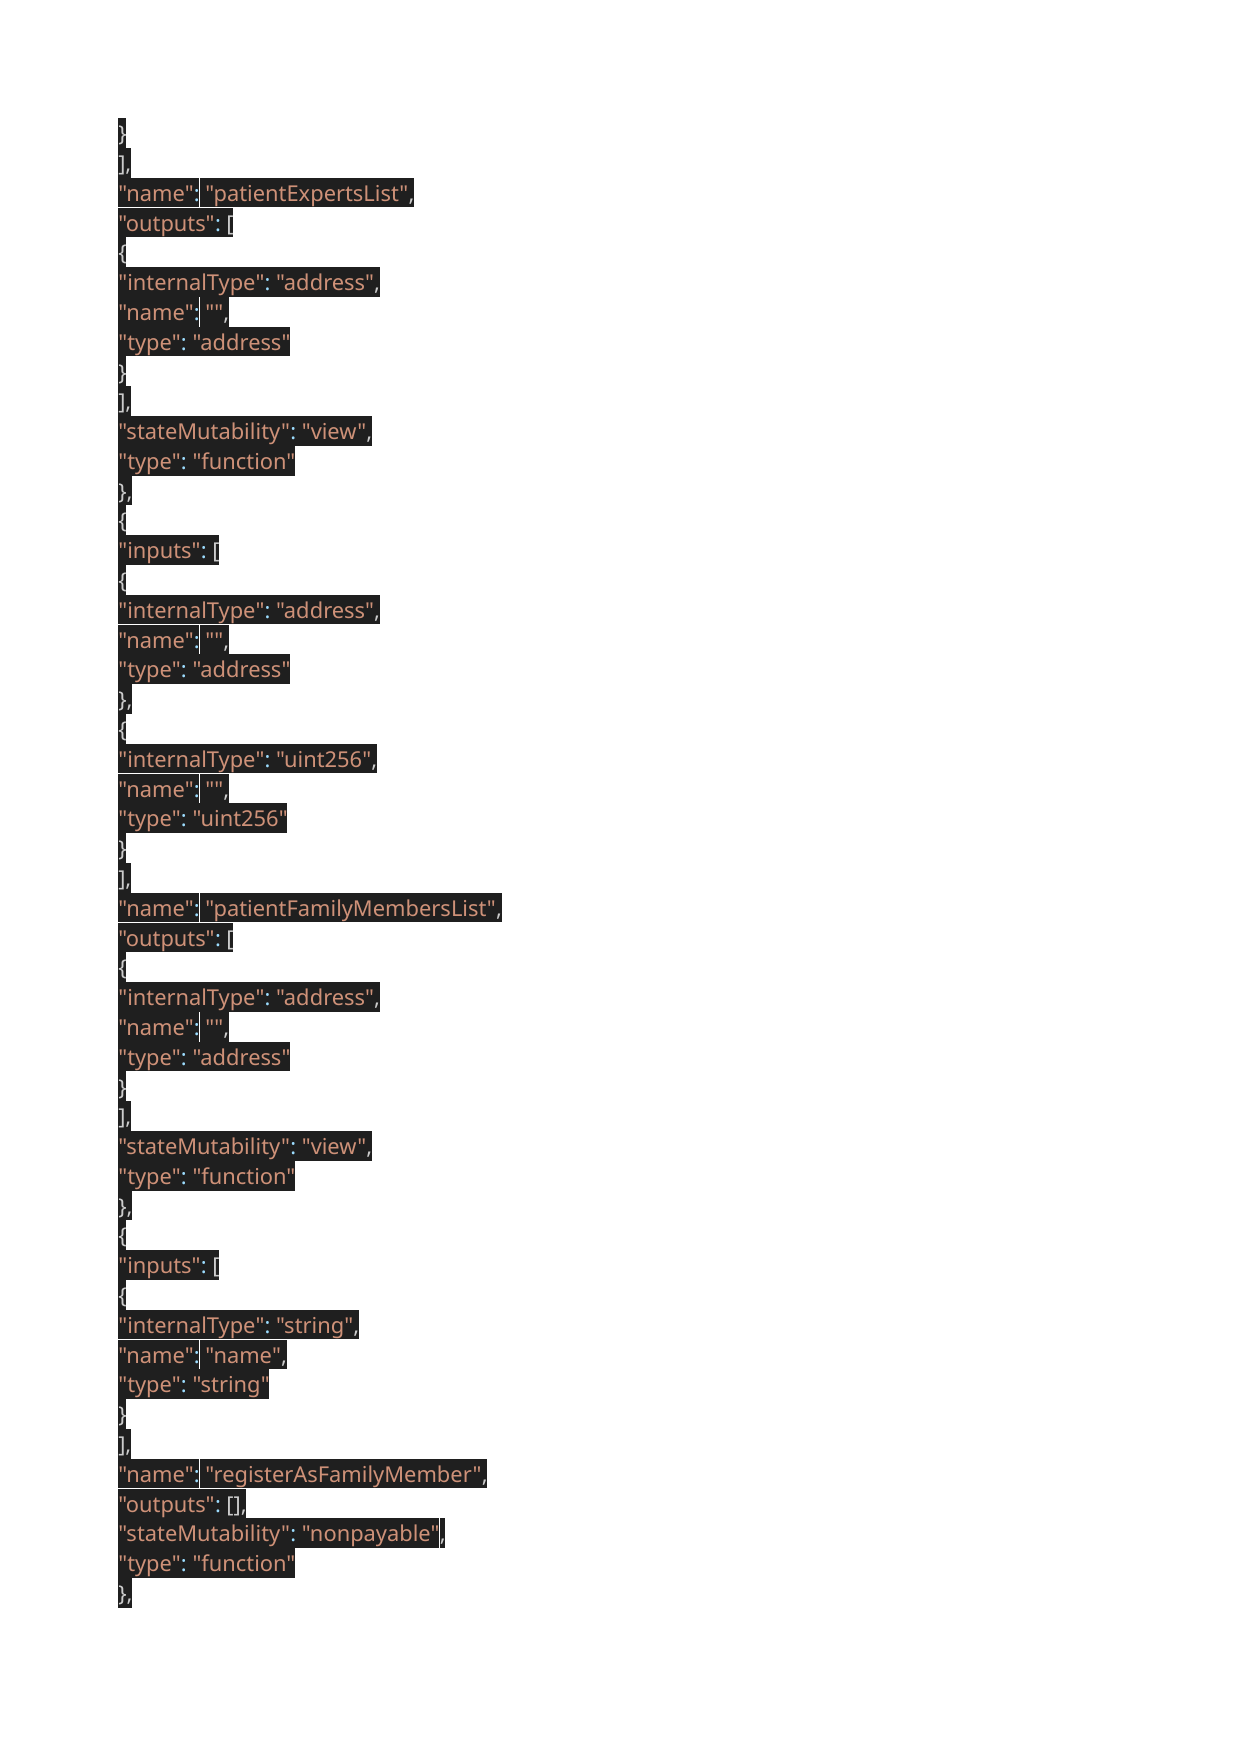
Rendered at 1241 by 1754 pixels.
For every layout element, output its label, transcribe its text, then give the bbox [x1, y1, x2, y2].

text "name": "name", [118, 1339, 1122, 1369]
text "outputs": [ [118, 207, 1122, 237]
text "internalType": "address", [118, 267, 1122, 297]
text "name": "", [118, 297, 1122, 327]
text } [118, 118, 1122, 148]
text "type": "string" [118, 1369, 1122, 1399]
text "type": "function" [118, 1161, 1122, 1191]
text ], [118, 863, 1122, 893]
text "internalType": "string", [118, 1310, 1122, 1339]
text { [118, 1280, 1122, 1310]
text "stateMutability": "view", [118, 416, 1122, 446]
text ], [118, 386, 1122, 416]
text "type": "function" [118, 446, 1122, 476]
text }, [118, 1191, 1122, 1220]
text "type": "address" [118, 654, 1122, 684]
text { [118, 714, 1122, 744]
text "name": "patientFamilyMembersList", [118, 893, 1122, 922]
text }, [118, 684, 1122, 714]
text }, [118, 1578, 1122, 1608]
text "type": "address" [118, 327, 1122, 356]
text "name": "", [118, 624, 1122, 654]
text "name": "patientExpertsList", [118, 178, 1122, 207]
text } [118, 1071, 1122, 1101]
text "internalType": "uint256", [118, 744, 1122, 773]
text { [118, 237, 1122, 267]
text { [118, 952, 1122, 982]
text ], [118, 1101, 1122, 1131]
text { [118, 505, 1122, 535]
text "type": "address" [118, 1042, 1122, 1071]
text { [118, 1220, 1122, 1250]
text "internalType": "address", [118, 982, 1122, 1012]
text ], [118, 1429, 1122, 1459]
text }, [118, 476, 1122, 505]
text "internalType": "address", [118, 595, 1122, 624]
text "stateMutability": "view", [118, 1131, 1122, 1161]
text "stateMutability": "nonpayable", [118, 1518, 1122, 1548]
text "inputs": [ [118, 535, 1122, 565]
text } [118, 833, 1122, 863]
text "name": "", [118, 773, 1122, 803]
text "outputs": [], [118, 1488, 1122, 1518]
text "name": "registerAsFamilyMember", [118, 1459, 1122, 1488]
text { [118, 565, 1122, 595]
text "type": "uint256" [118, 803, 1122, 833]
text ], [118, 148, 1122, 178]
text } [118, 1399, 1122, 1429]
text "type": "function" [118, 1548, 1122, 1578]
text } [118, 356, 1122, 386]
text "outputs": [ [118, 922, 1122, 952]
text "inputs": [ [118, 1250, 1122, 1280]
text "name": "", [118, 1012, 1122, 1042]
